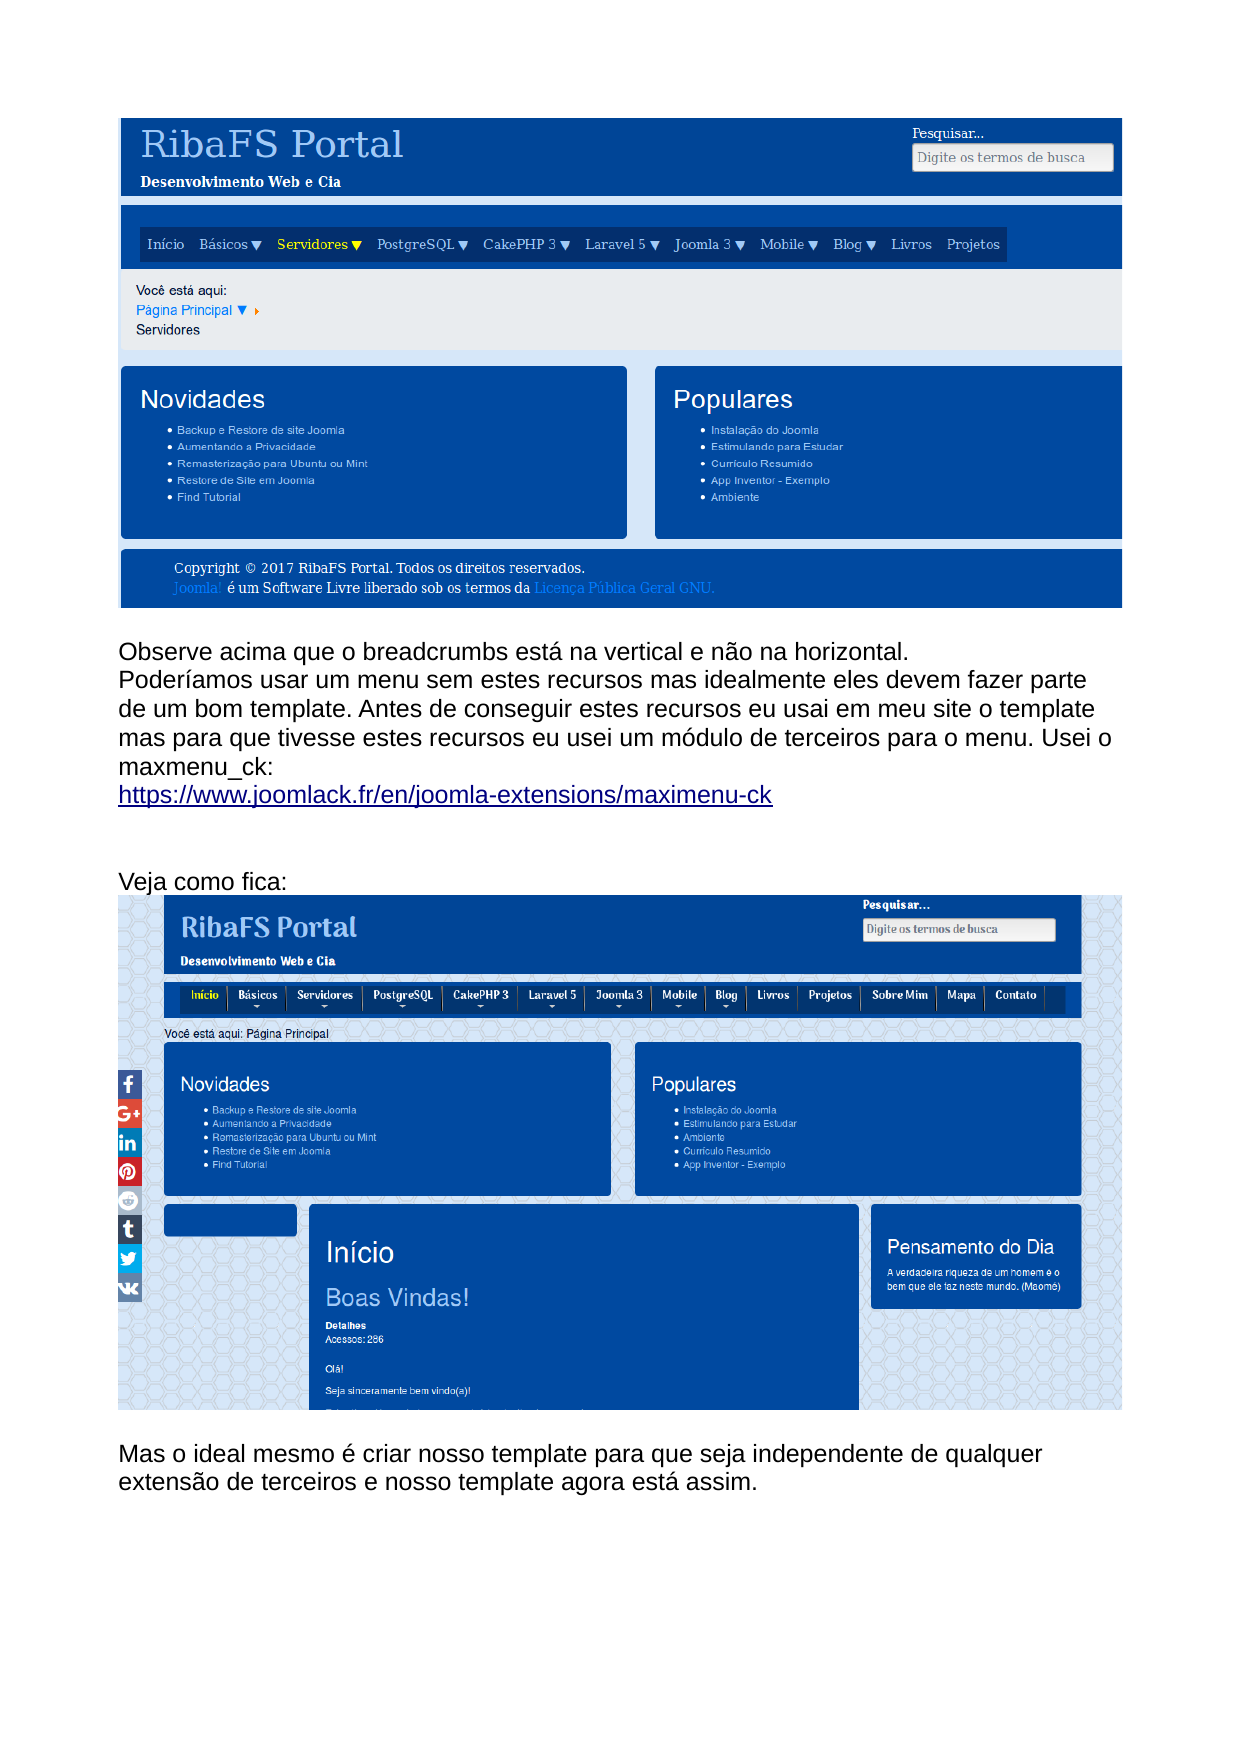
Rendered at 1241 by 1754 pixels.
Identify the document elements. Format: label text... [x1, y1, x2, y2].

picture [122, 1253, 134, 1265]
text Veja como fica: [118, 867, 1122, 895]
picture [120, 1135, 135, 1150]
text Poderíamos usar um menu sem estes recursos mas idealmente eles devem fazer parte de um bom template. Antes de conseguir estes recursos eu usai em meu site o template mas para que tivesse estes recursos eu usei um módulo de terceiros para o menu. Usei o maxmenu_ck: [118, 665, 1122, 780]
text Mas o ideal mesmo é criar nosso template para que seja independente de qualquer extensão de terceiros e nosso template agora está assim. [118, 1438, 1122, 1496]
picture [118, 118, 1123, 608]
text Observe acima que o breadcrumbs está na vertical e não na horizontal. [118, 637, 1122, 665]
text https://www.joomlack.fr/en/joomla-extensions/maximenu-ck [118, 780, 1122, 809]
picture [118, 895, 1123, 1410]
